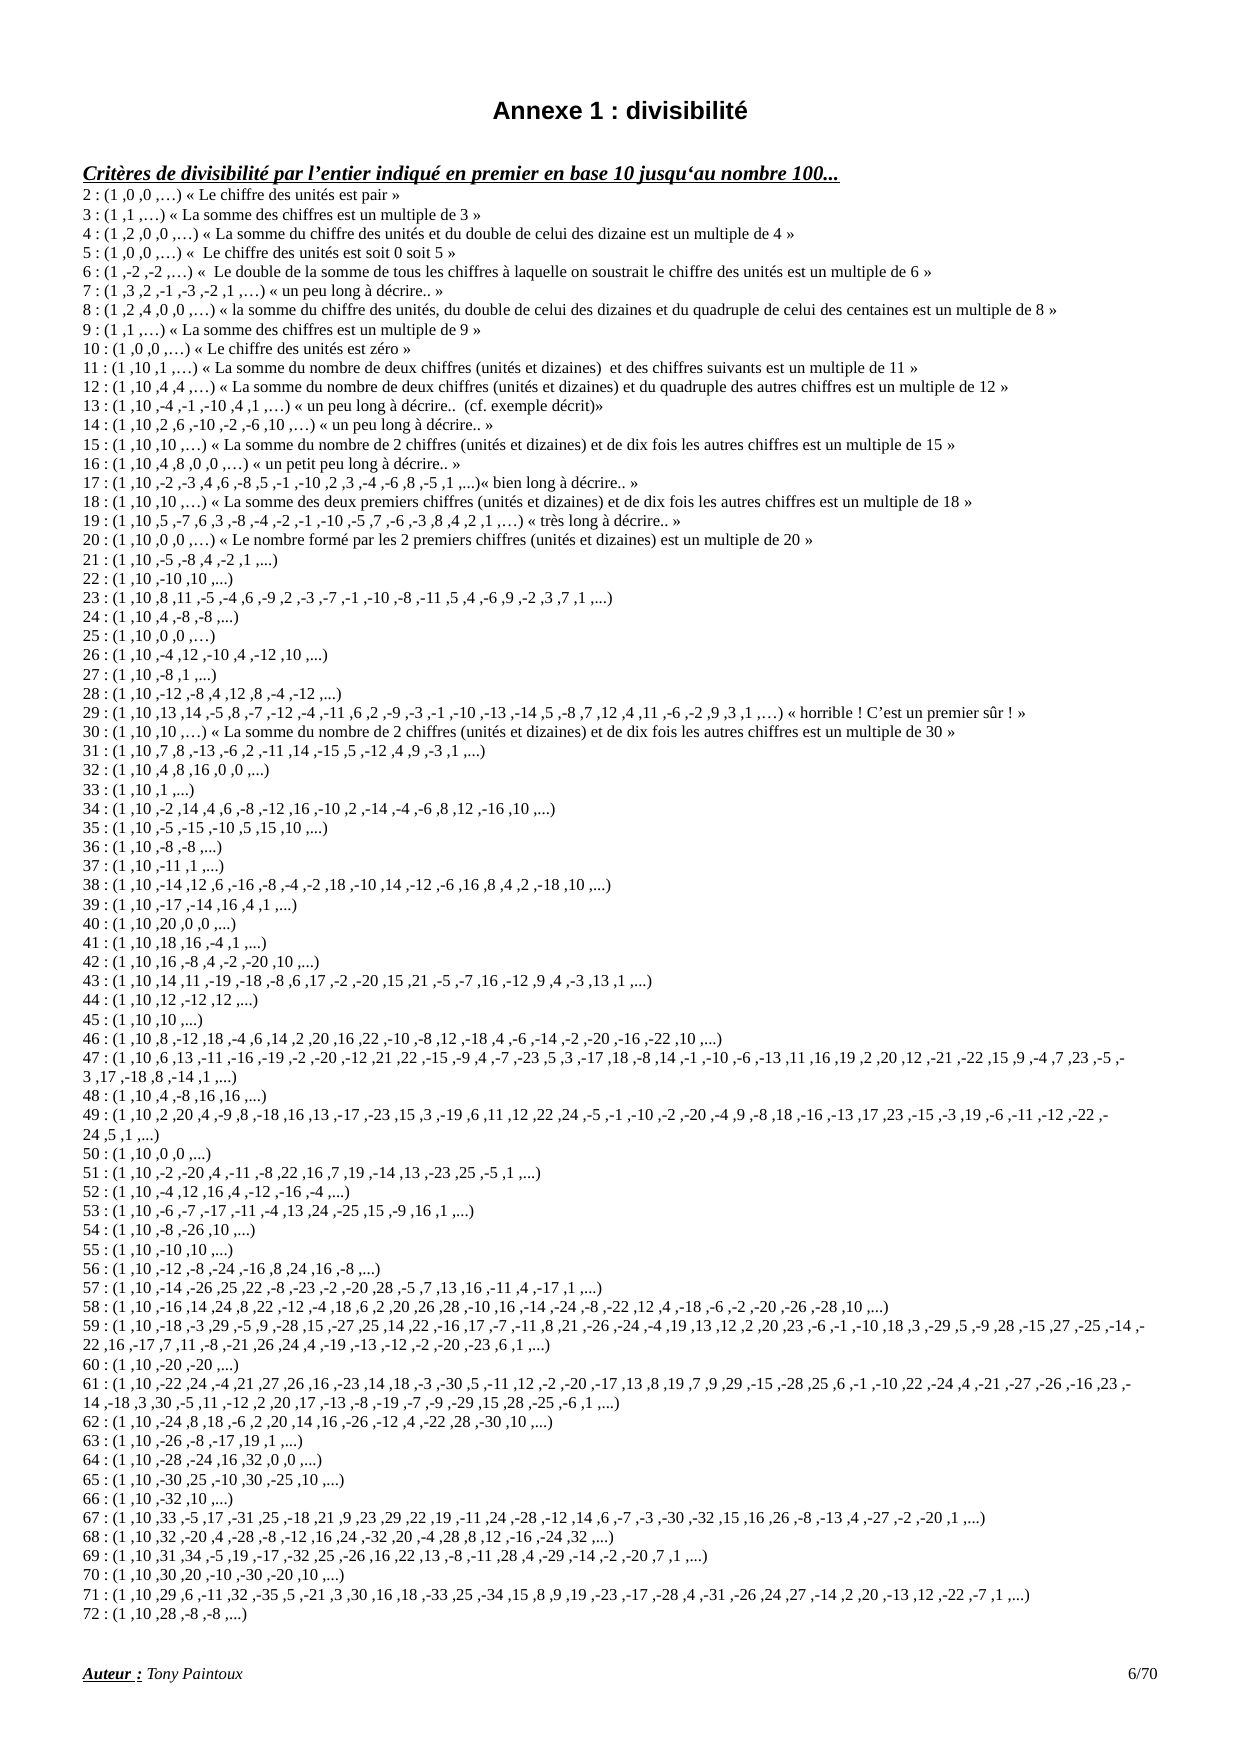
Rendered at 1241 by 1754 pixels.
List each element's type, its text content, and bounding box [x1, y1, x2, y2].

text 37 : (1 ,10 ,-11 ,1 ,...) [83, 856, 1157, 875]
text 11 : (1 ,10 ,1 ,…) « La somme du nombre de deux chiffres (unités et dizaines) et des chiffres suivants est un multiple de 11 » [83, 358, 1157, 377]
text 62 : (1 ,10 ,-24 ,8 ,18 ,-6 ,2 ,20 ,14 ,16 ,-26 ,-12 ,4 ,-22 ,28 ,-30 ,10 ,...) [83, 1412, 1157, 1431]
text Critères de divisibilité par l’entier indiqué en premier en base 10 jusqu‘au nombre 100... [83, 161, 1157, 185]
text 10 : (1 ,0 ,0 ,…) « Le chiffre des unités est zéro » [83, 338, 1157, 358]
text 16 : (1 ,10 ,4 ,8 ,0 ,0 ,…) « un petit peu long à décrire.. » [83, 453, 1157, 473]
text 45 : (1 ,10 ,10 ,...) [83, 1009, 1157, 1028]
text 39 : (1 ,10 ,-17 ,-14 ,16 ,4 ,1 ,...) [83, 894, 1157, 913]
text 3 : (1 ,1 ,…) « La somme des chiffres est un multiple de 3 » [83, 204, 1157, 223]
text 22 : (1 ,10 ,-10 ,10 ,...) [83, 568, 1157, 588]
text 49 : (1 ,10 ,2 ,20 ,4 ,-9 ,8 ,-18 ,16 ,13 ,-17 ,-23 ,15 ,3 ,-19 ,6 ,11 ,12 ,22 ,24 ,-5 ,-1 ,-10 ,-2 ,-20 ,-4 ,9 ,-8 ,18 ,-16 ,-13 ,17 ,23 ,-15 ,-3 ,19 ,-6 ,-11 ,-12 ,-22 ,-24 ,5 ,1 ,...) [83, 1105, 1157, 1143]
text 36 : (1 ,10 ,-8 ,-8 ,...) [83, 837, 1157, 856]
text 58 : (1 ,10 ,-16 ,14 ,24 ,8 ,22 ,-12 ,-4 ,18 ,6 ,2 ,20 ,26 ,28 ,-10 ,16 ,-14 ,-24 ,-8 ,-22 ,12 ,4 ,-18 ,-6 ,-2 ,-20 ,-26 ,-28 ,10 ,...) [83, 1297, 1157, 1316]
text 44 : (1 ,10 ,12 ,-12 ,12 ,...) [83, 990, 1157, 1009]
text 47 : (1 ,10 ,6 ,13 ,-11 ,-16 ,-19 ,-2 ,-20 ,-12 ,21 ,22 ,-15 ,-9 ,4 ,-7 ,-23 ,5 ,3 ,-17 ,18 ,-8 ,14 ,-1 ,-10 ,-6 ,-13 ,11 ,16 ,19 ,2 ,20 ,12 ,-21 ,-22 ,15 ,9 ,-4 ,7 ,23 ,-5 ,-3 ,17 ,-18 ,8 ,-14 ,1 ,...) [83, 1048, 1157, 1086]
text 6 : (1 ,-2 ,-2 ,…) « Le double de la somme de tous les chiffres à laquelle on soustrait le chiffre des unités est un multiple de 6 » [83, 262, 1157, 281]
text 56 : (1 ,10 ,-12 ,-8 ,-24 ,-16 ,8 ,24 ,16 ,-8 ,...) [83, 1258, 1157, 1278]
text 65 : (1 ,10 ,-30 ,25 ,-10 ,30 ,-25 ,10 ,...) [83, 1469, 1157, 1488]
text 57 : (1 ,10 ,-14 ,-26 ,25 ,22 ,-8 ,-23 ,-2 ,-20 ,28 ,-5 ,7 ,13 ,16 ,-11 ,4 ,-17 ,1 ,...) [83, 1278, 1157, 1297]
text 7 : (1 ,3 ,2 ,-1 ,-3 ,-2 ,1 ,…) « un peu long à décrire.. » [83, 281, 1157, 300]
text 20 : (1 ,10 ,0 ,0 ,…) « Le nombre formé par les 2 premiers chiffres (unités et dizaines) est un multiple de 20 » [83, 530, 1157, 549]
text 26 : (1 ,10 ,-4 ,12 ,-10 ,4 ,-12 ,10 ,...) [83, 645, 1157, 664]
text 21 : (1 ,10 ,-5 ,-8 ,4 ,-2 ,1 ,...) [83, 549, 1157, 568]
text 64 : (1 ,10 ,-28 ,-24 ,16 ,32 ,0 ,0 ,...) [83, 1450, 1157, 1469]
text 41 : (1 ,10 ,18 ,16 ,-4 ,1 ,...) [83, 933, 1157, 952]
text 5 : (1 ,0 ,0 ,…) « Le chiffre des unités est soit 0 soit 5 » [83, 243, 1157, 262]
text 9 : (1 ,1 ,…) « La somme des chiffres est un multiple de 9 » [83, 319, 1157, 338]
text 51 : (1 ,10 ,-2 ,-20 ,4 ,-11 ,-8 ,22 ,16 ,7 ,19 ,-14 ,13 ,-23 ,25 ,-5 ,1 ,...) [83, 1163, 1157, 1182]
text 59 : (1 ,10 ,-18 ,-3 ,29 ,-5 ,9 ,-28 ,15 ,-27 ,25 ,14 ,22 ,-16 ,17 ,-7 ,-11 ,8 ,21 ,-26 ,-24 ,-4 ,19 ,13 ,12 ,2 ,20 ,23 ,-6 ,-1 ,-10 ,18 ,3 ,-29 ,5 ,-9 ,28 ,-15 ,27 ,-25 ,-14 ,-22 ,16 ,-17 ,7 ,11 ,-8 ,-21 ,26 ,24 ,4 ,-19 ,-13 ,-12 ,-2 ,-20 ,-23 ,6 ,1 ,...) [83, 1316, 1157, 1354]
text 14 : (1 ,10 ,2 ,6 ,-10 ,-2 ,-6 ,10 ,…) « un peu long à décrire.. » [83, 415, 1157, 434]
text 54 : (1 ,10 ,-8 ,-26 ,10 ,...) [83, 1220, 1157, 1239]
text 24 : (1 ,10 ,4 ,-8 ,-8 ,...) [83, 607, 1157, 626]
text 35 : (1 ,10 ,-5 ,-15 ,-10 ,5 ,15 ,10 ,...) [83, 818, 1157, 837]
text 4 : (1 ,2 ,0 ,0 ,…) « La somme du chiffre des unités et du double de celui des dizaine est un multiple de 4 » [83, 223, 1157, 243]
text 71 : (1 ,10 ,29 ,6 ,-11 ,32 ,-35 ,5 ,-21 ,3 ,30 ,16 ,18 ,-33 ,25 ,-34 ,15 ,8 ,9 ,19 ,-23 ,-17 ,-28 ,4 ,-31 ,-26 ,24 ,27 ,-14 ,2 ,20 ,-13 ,12 ,-22 ,-7 ,1 ,...) [83, 1584, 1157, 1603]
text 52 : (1 ,10 ,-4 ,12 ,16 ,4 ,-12 ,-16 ,-4 ,...) [83, 1182, 1157, 1201]
text 66 : (1 ,10 ,-32 ,10 ,...) [83, 1488, 1157, 1508]
text 19 : (1 ,10 ,5 ,-7 ,6 ,3 ,-8 ,-4 ,-2 ,-1 ,-10 ,-5 ,7 ,-6 ,-3 ,8 ,4 ,2 ,1 ,…) « très long à décrire.. » [83, 511, 1157, 530]
text 18 : (1 ,10 ,10 ,…) « La somme des deux premiers chiffres (unités et dizaines) et de dix fois les autres chiffres est un multiple de 18 » [83, 492, 1157, 511]
text 67 : (1 ,10 ,33 ,-5 ,17 ,-31 ,25 ,-18 ,21 ,9 ,23 ,29 ,22 ,19 ,-11 ,24 ,-28 ,-12 ,14 ,6 ,-7 ,-3 ,-30 ,-32 ,15 ,16 ,26 ,-8 ,-13 ,4 ,-27 ,-2 ,-20 ,1 ,...) [83, 1508, 1157, 1527]
text 53 : (1 ,10 ,-6 ,-7 ,-17 ,-11 ,-4 ,13 ,24 ,-25 ,15 ,-9 ,16 ,1 ,...) [83, 1201, 1157, 1220]
text 27 : (1 ,10 ,-8 ,1 ,...) [83, 664, 1157, 683]
text 40 : (1 ,10 ,20 ,0 ,0 ,...) [83, 913, 1157, 933]
text 23 : (1 ,10 ,8 ,11 ,-5 ,-4 ,6 ,-9 ,2 ,-3 ,-7 ,-1 ,-10 ,-8 ,-11 ,5 ,4 ,-6 ,9 ,-2 ,3 ,7 ,1 ,...) [83, 588, 1157, 607]
text 55 : (1 ,10 ,-10 ,10 ,...) [83, 1239, 1157, 1258]
text 32 : (1 ,10 ,4 ,8 ,16 ,0 ,0 ,...) [83, 760, 1157, 779]
text 31 : (1 ,10 ,7 ,8 ,-13 ,-6 ,2 ,-11 ,14 ,-15 ,5 ,-12 ,4 ,9 ,-3 ,1 ,...) [83, 741, 1157, 760]
text 8 : (1 ,2 ,4 ,0 ,0 ,…) « la somme du chiffre des unités, du double de celui des dizaines et du quadruple de celui des centaines est un multiple de 8 » [83, 300, 1157, 319]
text 72 : (1 ,10 ,28 ,-8 ,-8 ,...) [83, 1603, 1157, 1623]
text 17 : (1 ,10 ,-2 ,-3 ,4 ,6 ,-8 ,5 ,-1 ,-10 ,2 ,3 ,-4 ,-6 ,8 ,-5 ,1 ,...)« bien long à décrire.. » [83, 473, 1157, 492]
text 60 : (1 ,10 ,-20 ,-20 ,...) [83, 1354, 1157, 1373]
text 63 : (1 ,10 ,-26 ,-8 ,-17 ,19 ,1 ,...) [83, 1431, 1157, 1450]
text 2 : (1 ,0 ,0 ,…) « Le chiffre des unités est pair » [83, 185, 1157, 204]
text 15 : (1 ,10 ,10 ,…) « La somme du nombre de 2 chiffres (unités et dizaines) et de dix fois les autres chiffres est un multiple de 15 » [83, 434, 1157, 453]
text 38 : (1 ,10 ,-14 ,12 ,6 ,-16 ,-8 ,-4 ,-2 ,18 ,-10 ,14 ,-12 ,-6 ,16 ,8 ,4 ,2 ,-18 ,10 ,...) [83, 875, 1157, 894]
text 46 : (1 ,10 ,8 ,-12 ,18 ,-4 ,6 ,14 ,2 ,20 ,16 ,22 ,-10 ,-8 ,12 ,-18 ,4 ,-6 ,-14 ,-2 ,-20 ,-16 ,-22 ,10 ,...) [83, 1028, 1157, 1048]
text 13 : (1 ,10 ,-4 ,-1 ,-10 ,4 ,1 ,…) « un peu long à décrire.. (cf. exemple décrit)» [83, 396, 1157, 415]
text 70 : (1 ,10 ,30 ,20 ,-10 ,-30 ,-20 ,10 ,...) [83, 1565, 1157, 1584]
text 30 : (1 ,10 ,10 ,…) « La somme du nombre de 2 chiffres (unités et dizaines) et de dix fois les autres chiffres est un multiple de 30 » [83, 722, 1157, 741]
text 48 : (1 ,10 ,4 ,-8 ,16 ,16 ,...) [83, 1086, 1157, 1105]
text 43 : (1 ,10 ,14 ,11 ,-19 ,-18 ,-8 ,6 ,17 ,-2 ,-20 ,15 ,21 ,-5 ,-7 ,16 ,-12 ,9 ,4 ,-3 ,13 ,1 ,...) [83, 971, 1157, 990]
text 61 : (1 ,10 ,-22 ,24 ,-4 ,21 ,27 ,26 ,16 ,-23 ,14 ,18 ,-3 ,-30 ,5 ,-11 ,12 ,-2 ,-20 ,-17 ,13 ,8 ,19 ,7 ,9 ,29 ,-15 ,-28 ,25 ,6 ,-1 ,-10 ,22 ,-24 ,4 ,-21 ,-27 ,-26 ,-16 ,23 ,-14 ,-18 ,3 ,30 ,-5 ,11 ,-12 ,2 ,20 ,17 ,-13 ,-8 ,-19 ,-7 ,-9 ,-29 ,15 ,28 ,-25 ,-6 ,1 ,...) [83, 1373, 1157, 1412]
text 28 : (1 ,10 ,-12 ,-8 ,4 ,12 ,8 ,-4 ,-12 ,...) [83, 683, 1157, 703]
subtitle Annexe 1 : divisibilité [83, 96, 1157, 124]
text 68 : (1 ,10 ,32 ,-20 ,4 ,-28 ,-8 ,-12 ,16 ,24 ,-32 ,20 ,-4 ,28 ,8 ,12 ,-16 ,-24 ,32 ,...) [83, 1527, 1157, 1546]
text 69 : (1 ,10 ,31 ,34 ,-5 ,19 ,-17 ,-32 ,25 ,-26 ,16 ,22 ,13 ,-8 ,-11 ,28 ,4 ,-29 ,-14 ,-2 ,-20 ,7 ,1 ,...) [83, 1546, 1157, 1565]
text 34 : (1 ,10 ,-2 ,14 ,4 ,6 ,-8 ,-12 ,16 ,-10 ,2 ,-14 ,-4 ,-6 ,8 ,12 ,-16 ,10 ,...) [83, 798, 1157, 818]
text 29 : (1 ,10 ,13 ,14 ,-5 ,8 ,-7 ,-12 ,-4 ,-11 ,6 ,2 ,-9 ,-3 ,-1 ,-10 ,-13 ,-14 ,5 ,-8 ,7 ,12 ,4 ,11 ,-6 ,-2 ,9 ,3 ,1 ,…) « horrible ! C’est un premier sûr ! » [83, 703, 1157, 722]
text 12 : (1 ,10 ,4 ,4 ,…) « La somme du nombre de deux chiffres (unités et dizaines) et du quadruple des autres chiffres est un multiple de 12 » [83, 377, 1157, 396]
text 33 : (1 ,10 ,1 ,...) [83, 779, 1157, 798]
text 50 : (1 ,10 ,0 ,0 ,...) [83, 1143, 1157, 1163]
text 42 : (1 ,10 ,16 ,-8 ,4 ,-2 ,-20 ,10 ,...) [83, 952, 1157, 971]
text 25 : (1 ,10 ,0 ,0 ,…) [83, 626, 1157, 645]
